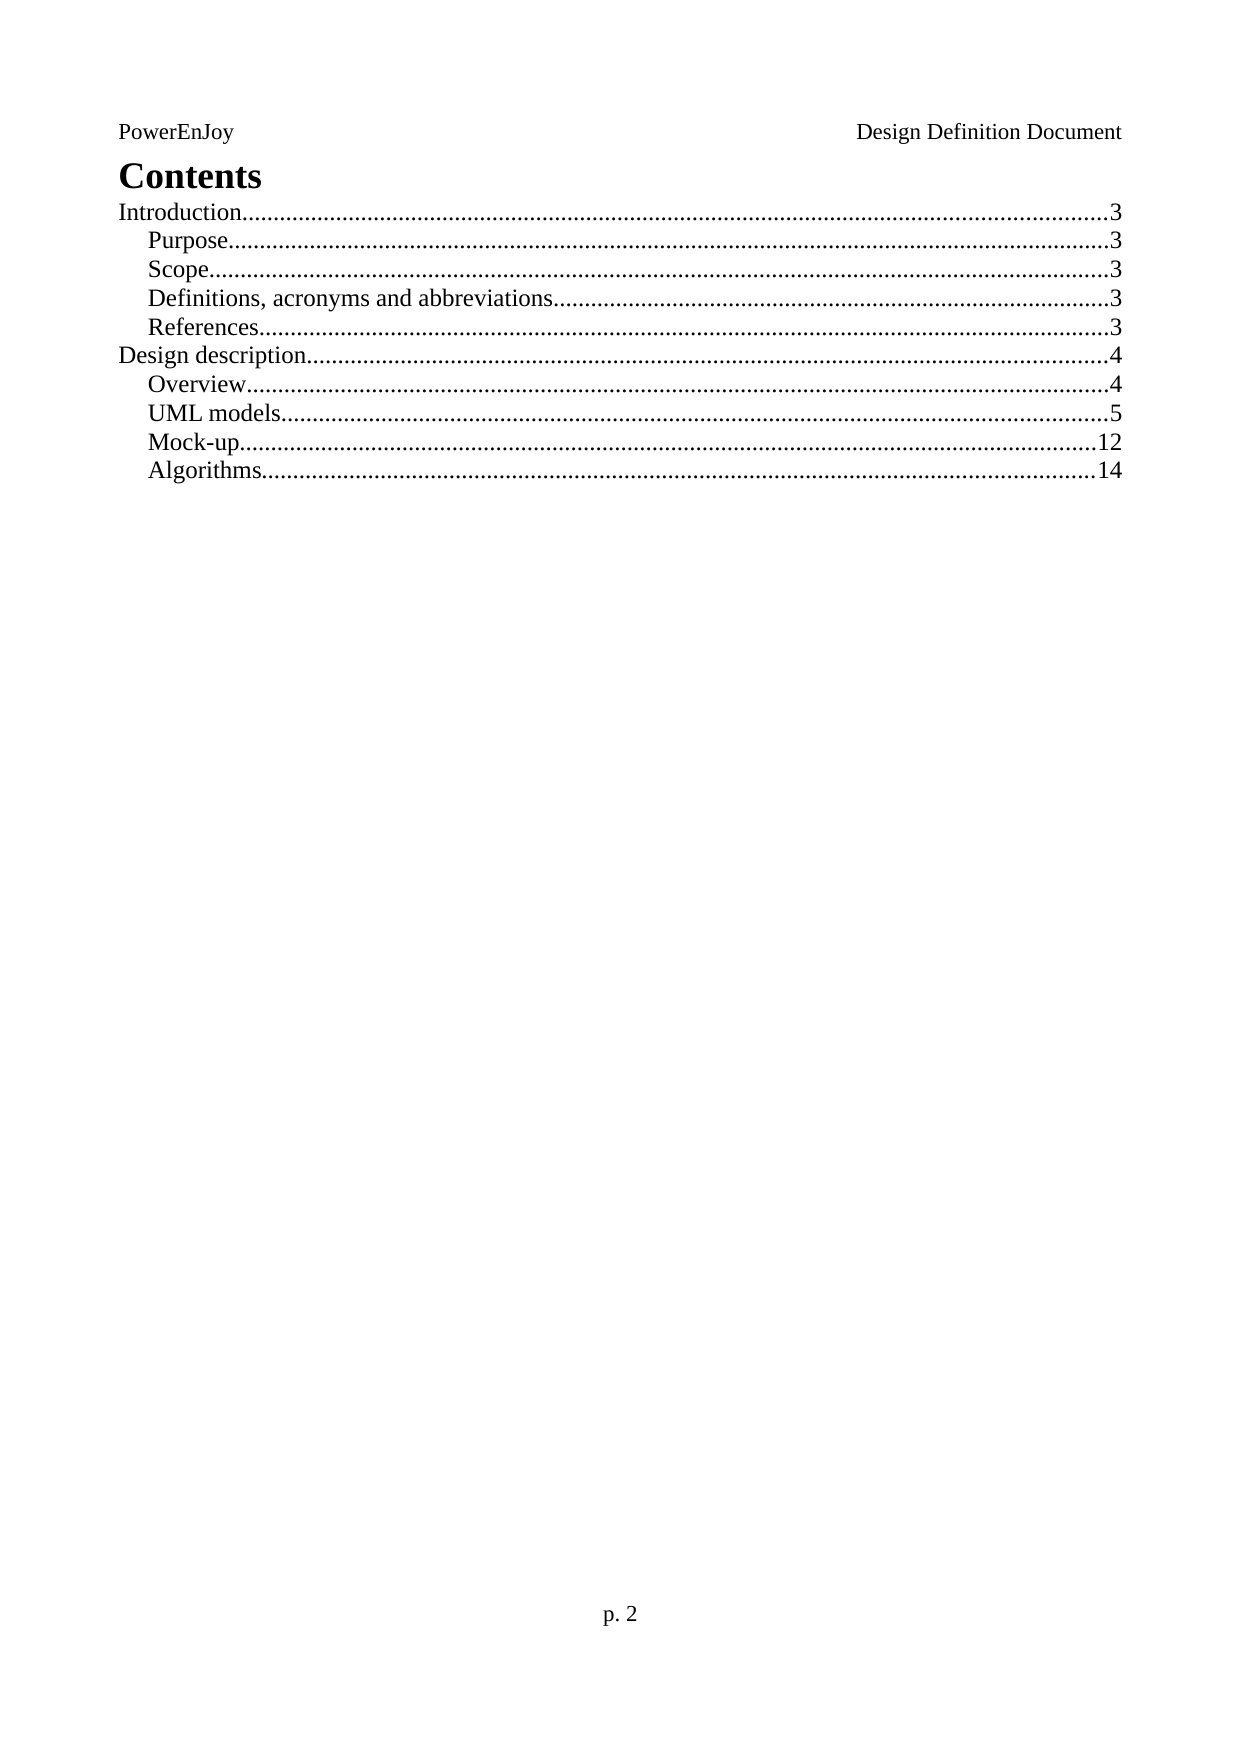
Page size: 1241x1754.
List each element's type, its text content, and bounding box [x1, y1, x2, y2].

subtitle Contents [118, 153, 1122, 197]
text Purpose 3 [148, 225, 1122, 254]
text Introduction 3 [118, 197, 1122, 225]
text UML models 5 [148, 398, 1122, 427]
text Design description 4 [118, 340, 1122, 369]
text References 3 [148, 312, 1122, 340]
text Scope 3 [148, 254, 1122, 283]
text Definitions, acronyms and abbreviations 3 [148, 283, 1122, 312]
text Mock-up 12 [148, 427, 1122, 455]
text Algorithms 14 [148, 455, 1122, 484]
text Overview 4 [148, 369, 1122, 398]
